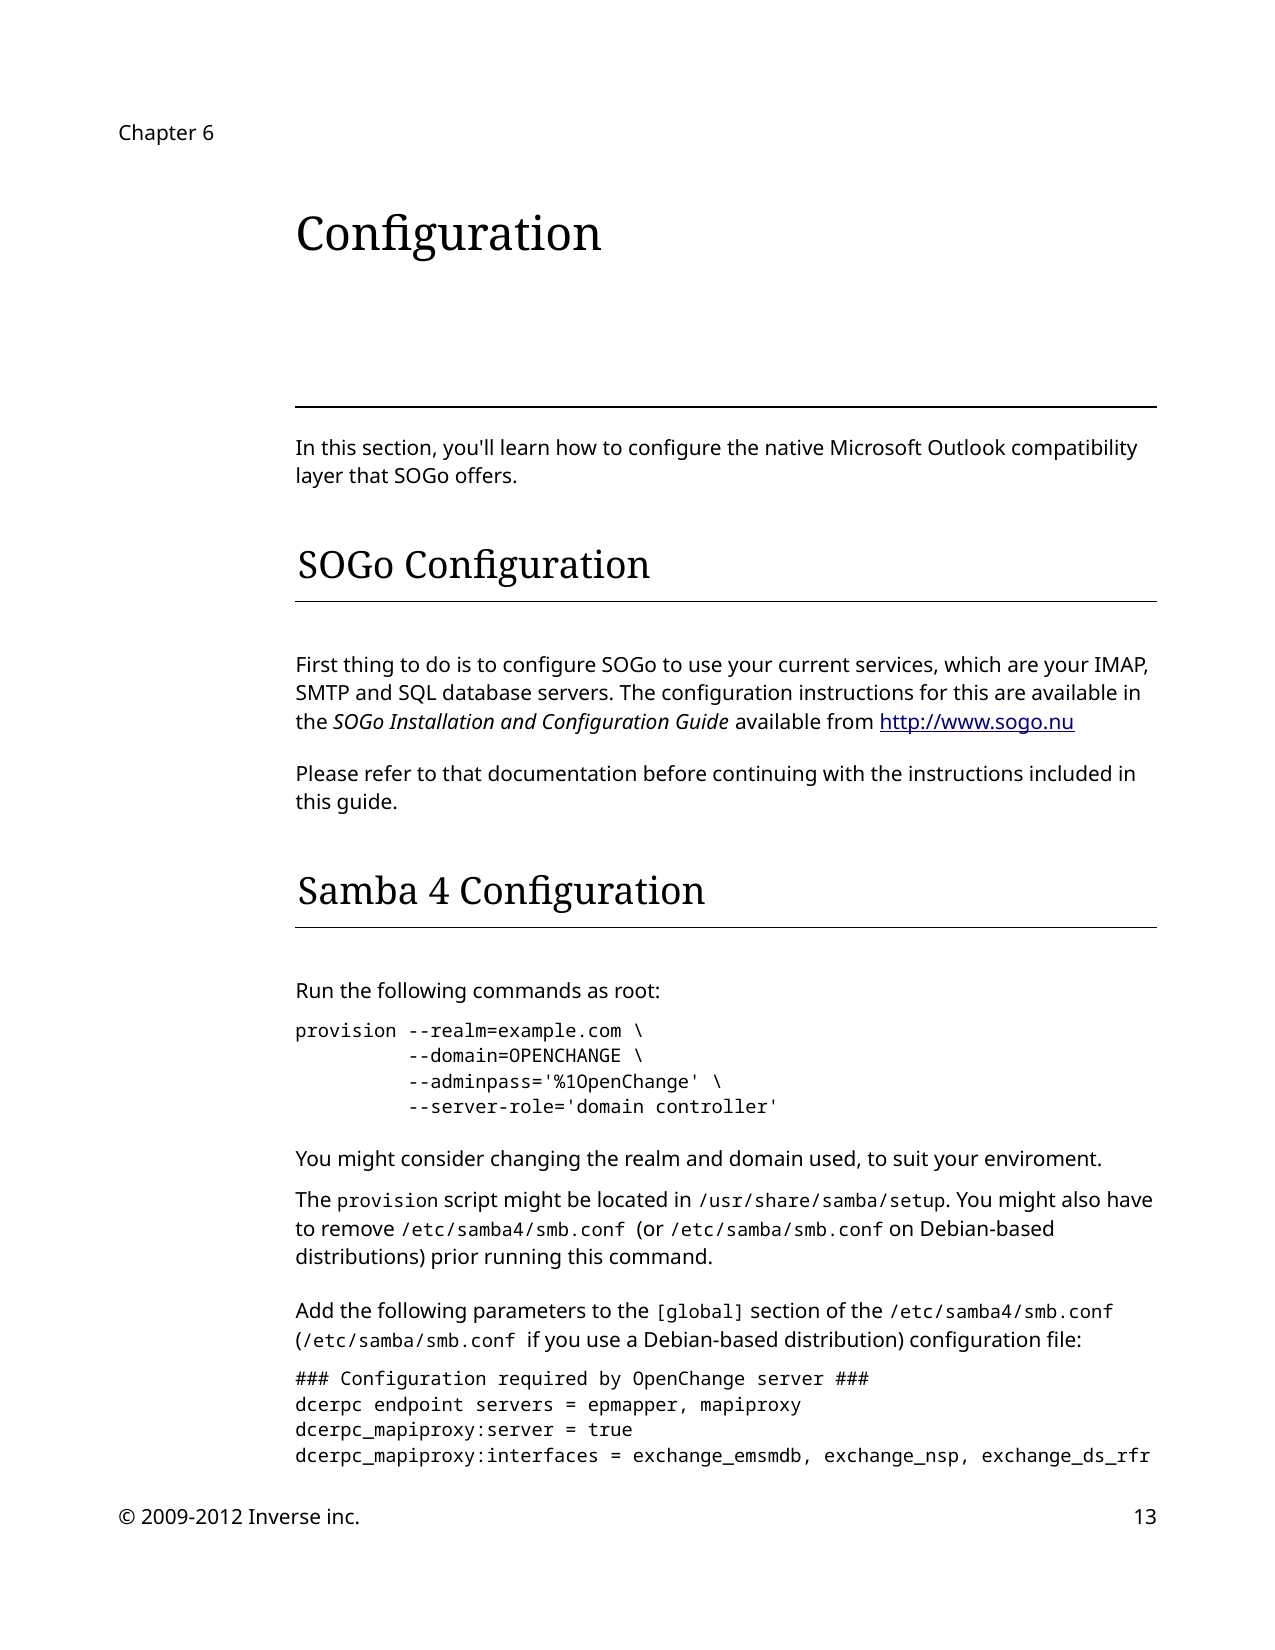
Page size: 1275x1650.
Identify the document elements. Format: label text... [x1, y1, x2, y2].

text dcerpc_mapiproxy:interfaces = exchange_emsmdb, exchange_nsp, exchange_ds_rfr [295, 1442, 1157, 1468]
subtitle Samba 4 Configuration [295, 864, 1157, 927]
subtitle Configuration [295, 201, 1157, 406]
text Run the following commands as root: [295, 976, 1157, 1004]
text In this section, you'll learn how to configure the native Microsoft Outlook compatibility layer that SOGo offers. [295, 433, 1157, 490]
subtitle SOGo Configuration [295, 538, 1157, 601]
text provision --realm=example.com \ [295, 1017, 1157, 1042]
text First thing to do is to configure SOGo to use your current services, which are your IMAP, SMTP and SQL database servers. The configuration instructions for this are available in the SOGo Installation and Configuration Guide available from http://www.sogo.nu [295, 650, 1157, 735]
text The provision script might be located in /usr/share/samba/setup. You might also have to remove /etc/samba4/smb.conf (or /etc/samba/smb.conf on Debian-based distributions) prior running this command. [295, 1185, 1157, 1271]
text Please refer to that documentation before continuing with the instructions included in this guide. [295, 759, 1157, 816]
text dcerpc endpoint servers = epmapper, mapiproxy [295, 1391, 1157, 1417]
text ### Configuration required by OpenChange server ### [295, 1366, 1157, 1391]
text You might consider changing the realm and domain used, to suit your enviroment. [295, 1144, 1157, 1173]
text --adminpass='%1OpenChange' \ [295, 1068, 1157, 1093]
text --domain=OPENCHANGE \ [295, 1042, 1157, 1068]
text dcerpc_mapiproxy:server = true [295, 1417, 1157, 1442]
text Add the following parameters to the [global] section of the /etc/samba4/smb.conf (/etc/samba/smb.conf if you use a Debian-based distribution) configuration file: [295, 1296, 1157, 1353]
text --server-role='domain controller' [295, 1093, 1157, 1119]
